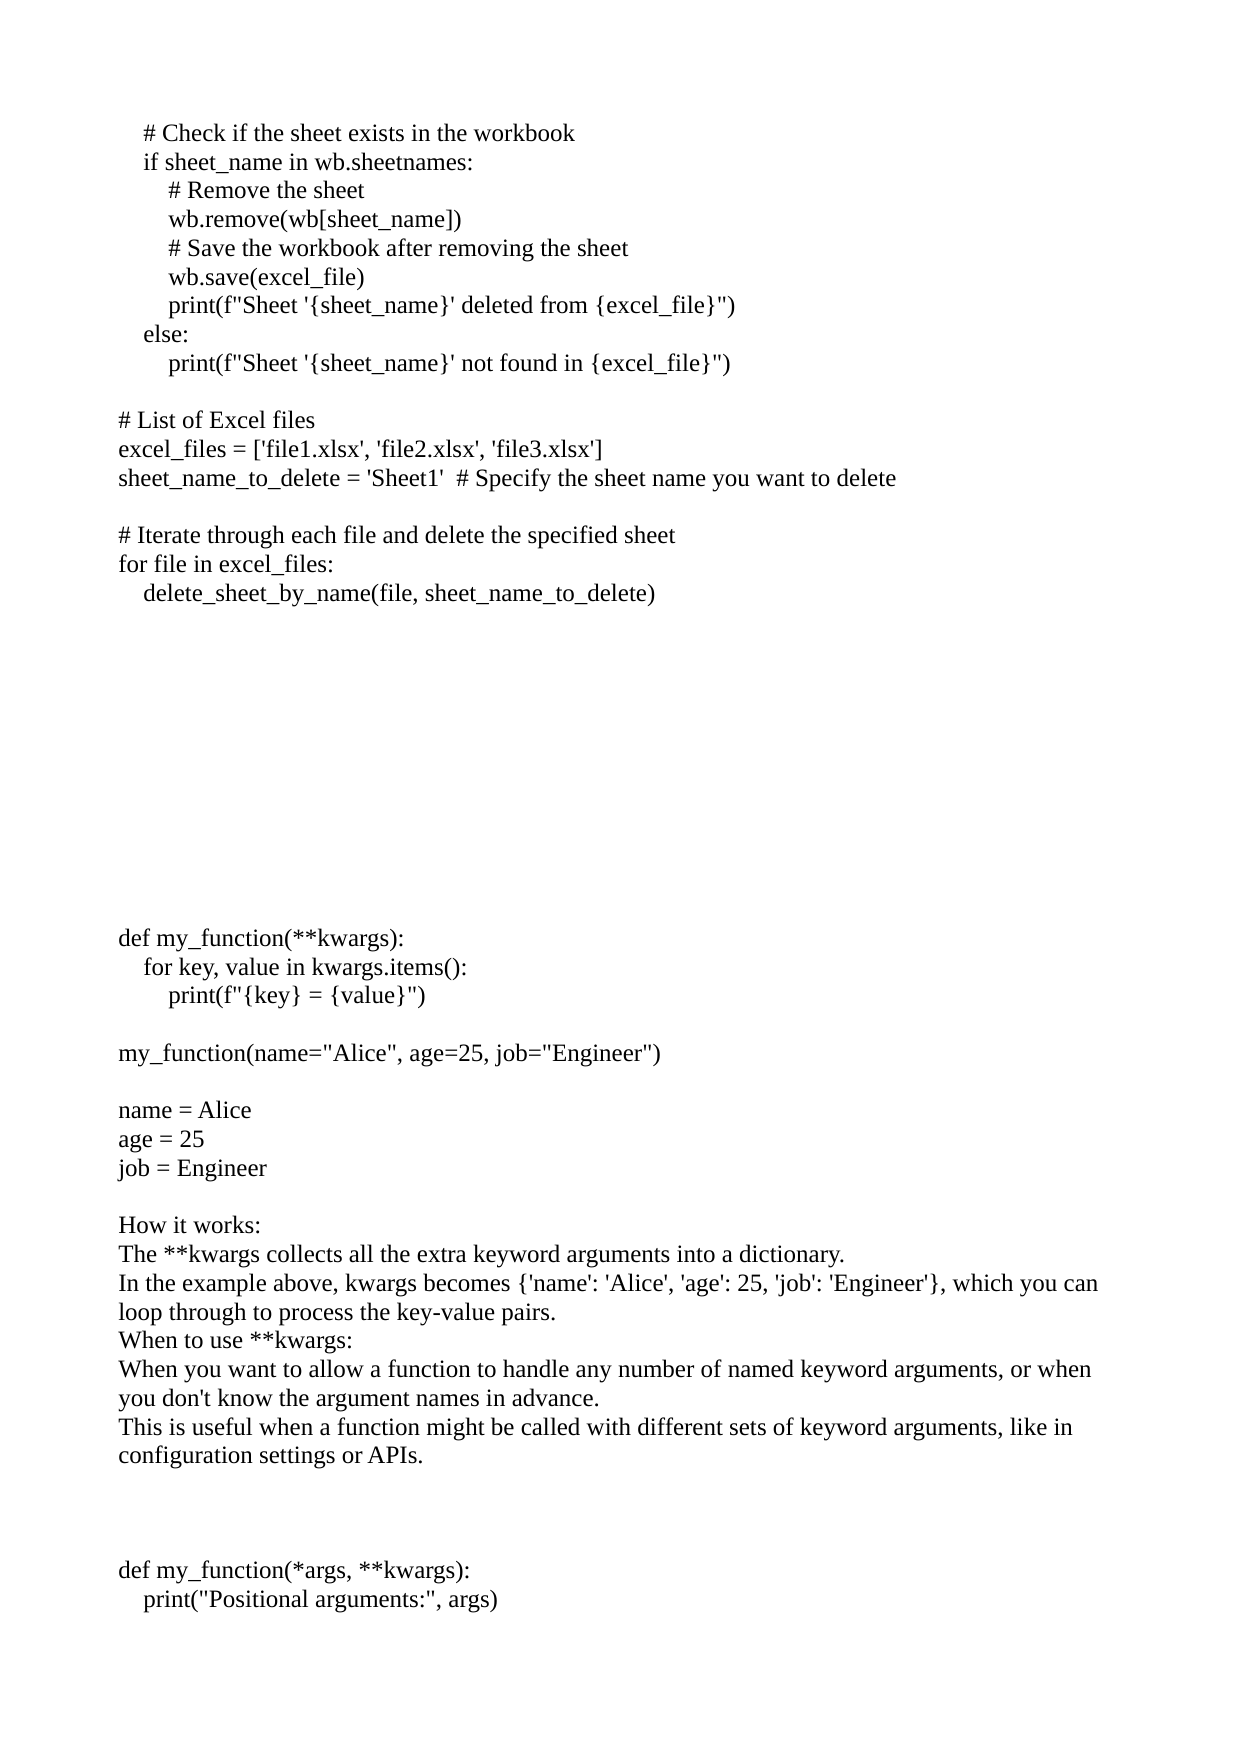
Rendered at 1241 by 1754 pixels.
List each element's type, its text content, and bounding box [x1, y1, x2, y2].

text This is useful when a function might be called with different sets of keyword arguments, like in configuration settings or APIs. [118, 1412, 1122, 1469]
text wb.save(excel_file) [118, 262, 1122, 291]
text def my_function(*args, **kwargs): [118, 1556, 1122, 1584]
text # Iterate through each file and delete the specified sheet [118, 521, 1122, 549]
text wb.remove(wb[sheet_name]) [118, 204, 1122, 233]
text print("Positional arguments:", args) [118, 1584, 1122, 1613]
text else: [118, 319, 1122, 348]
text job = Engineer [118, 1153, 1122, 1182]
text print(f"{key} = {value}") [118, 981, 1122, 1009]
text delete_sheet_by_name(file, sheet_name_to_delete) [118, 578, 1122, 607]
text In the example above, kwargs becomes {'name': 'Alice', 'age': 25, 'job': 'Engineer'}, which you can loop through to process the key-value pairs. [118, 1268, 1122, 1326]
text print(f"Sheet '{sheet_name}' not found in {excel_file}") [118, 348, 1122, 377]
text if sheet_name in wb.sheetnames: [118, 147, 1122, 176]
text When to use **kwargs: [118, 1326, 1122, 1354]
text # Remove the sheet [118, 176, 1122, 204]
text sheet_name_to_delete = 'Sheet1' # Specify the sheet name you want to delete [118, 463, 1122, 492]
text # Save the workbook after removing the sheet [118, 233, 1122, 262]
text How it works: [118, 1211, 1122, 1239]
text excel_files = ['file1.xlsx', 'file2.xlsx', 'file3.xlsx'] [118, 434, 1122, 463]
text name = Alice [118, 1096, 1122, 1124]
text my_function(name="Alice", age=25, job="Engineer") [118, 1038, 1122, 1067]
text print(f"Sheet '{sheet_name}' deleted from {excel_file}") [118, 291, 1122, 319]
text for key, value in kwargs.items(): [118, 952, 1122, 981]
text When you want to allow a function to handle any number of named keyword arguments, or when you don't know the argument names in advance. [118, 1354, 1122, 1412]
text The **kwargs collects all the extra keyword arguments into a dictionary. [118, 1239, 1122, 1268]
text age = 25 [118, 1124, 1122, 1153]
text for file in excel_files: [118, 549, 1122, 578]
text # Check if the sheet exists in the workbook [118, 118, 1122, 147]
text def my_function(**kwargs): [118, 923, 1122, 952]
text # List of Excel files [118, 406, 1122, 434]
